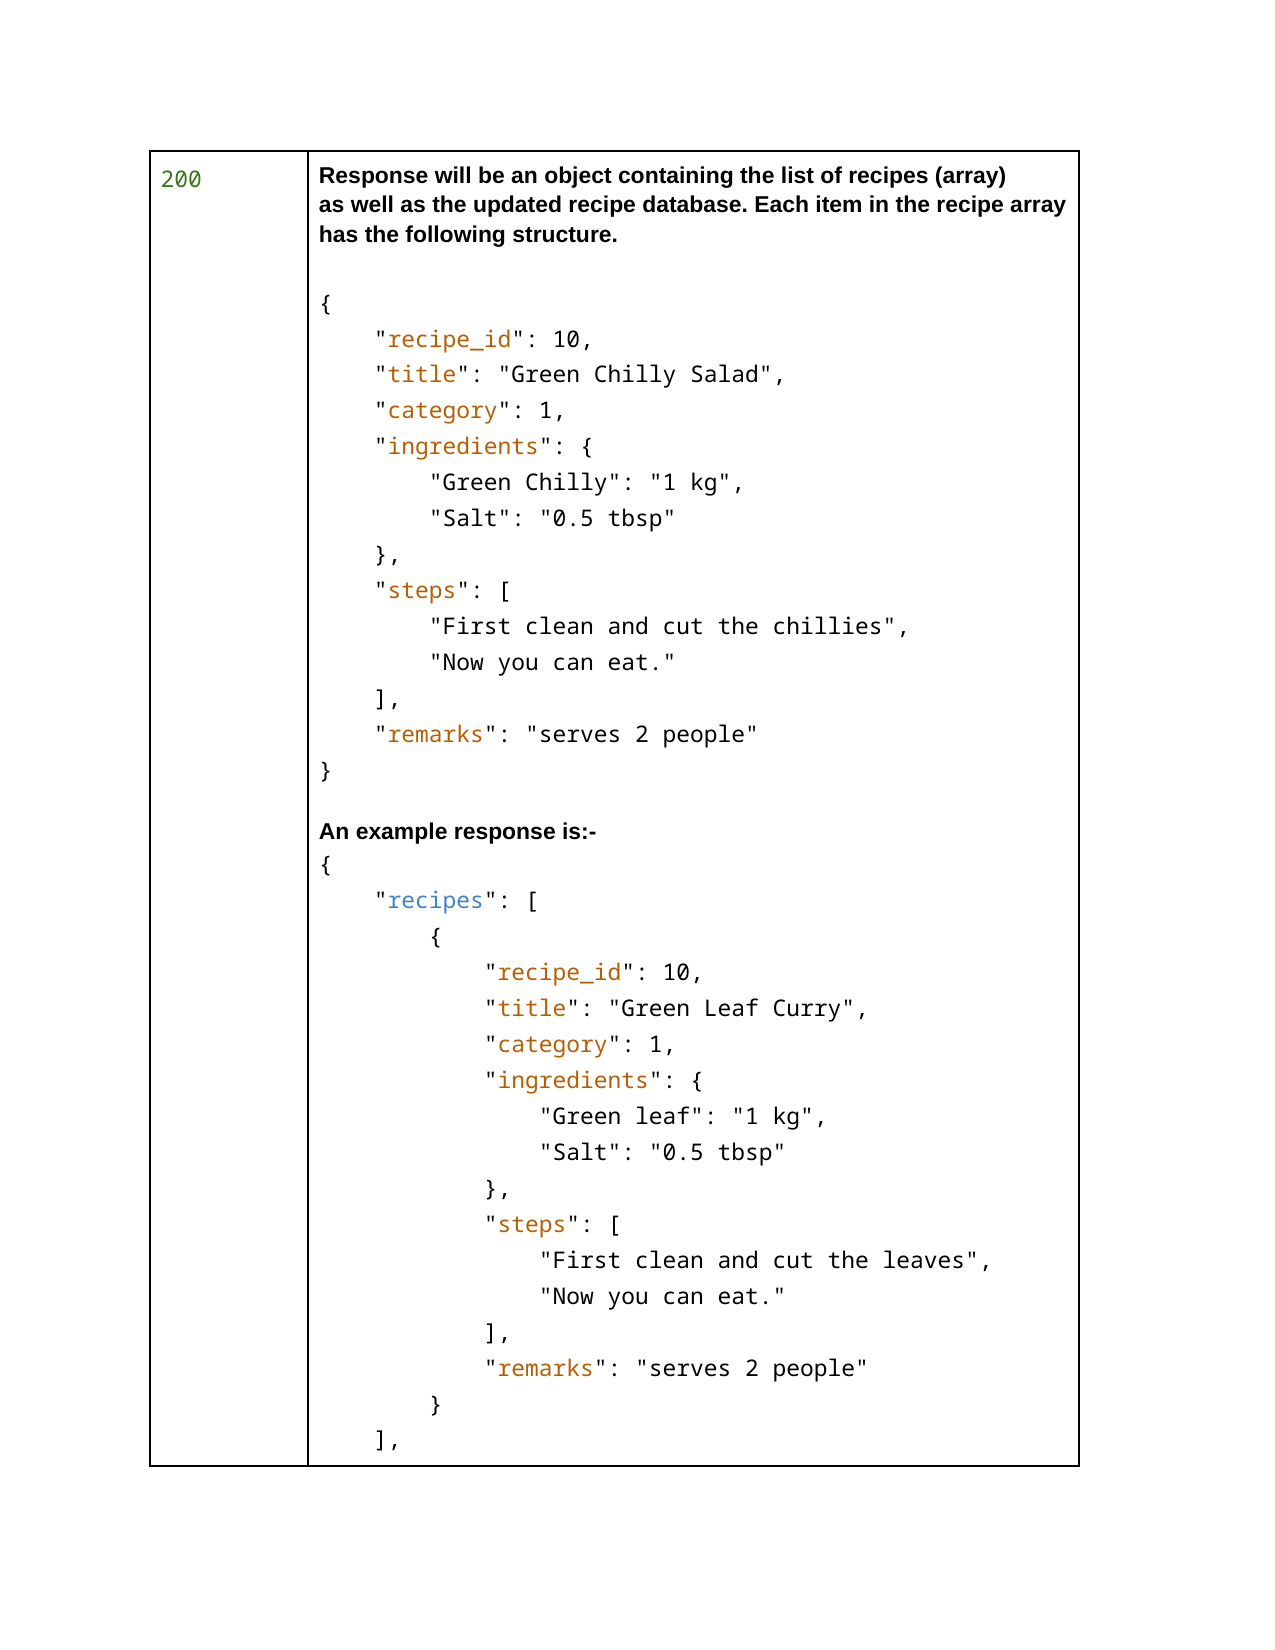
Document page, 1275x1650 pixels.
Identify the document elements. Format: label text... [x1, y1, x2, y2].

table_cell Response will be an object containing the list of recipes (array) as well as the updated recipe database. Each item in the recipe array has the following structure. { "recipe_id": 10, "title": "Green Chilly Salad", "category": 1, "ingredients": { "Green Chilly": "1 kg", "Salt": "0.5 tbsp" }, "steps": [ "First clean and cut the chillies", "Now you can eat." ], "remarks": "serves 2 people" } An example response is:- { "recipes": [ { "recipe_id": 10, "title": "Green Leaf Curry", "category": 1, "ingredients": { "Green leaf": "1 kg", "Salt": "0.5 tbsp" }, "steps": [ "First clean and cut the leaves", "Now you can eat." ], "remarks": "serves 2 people" } ], [309, 152, 1078, 1465]
table_cell 200 [151, 152, 307, 1465]
